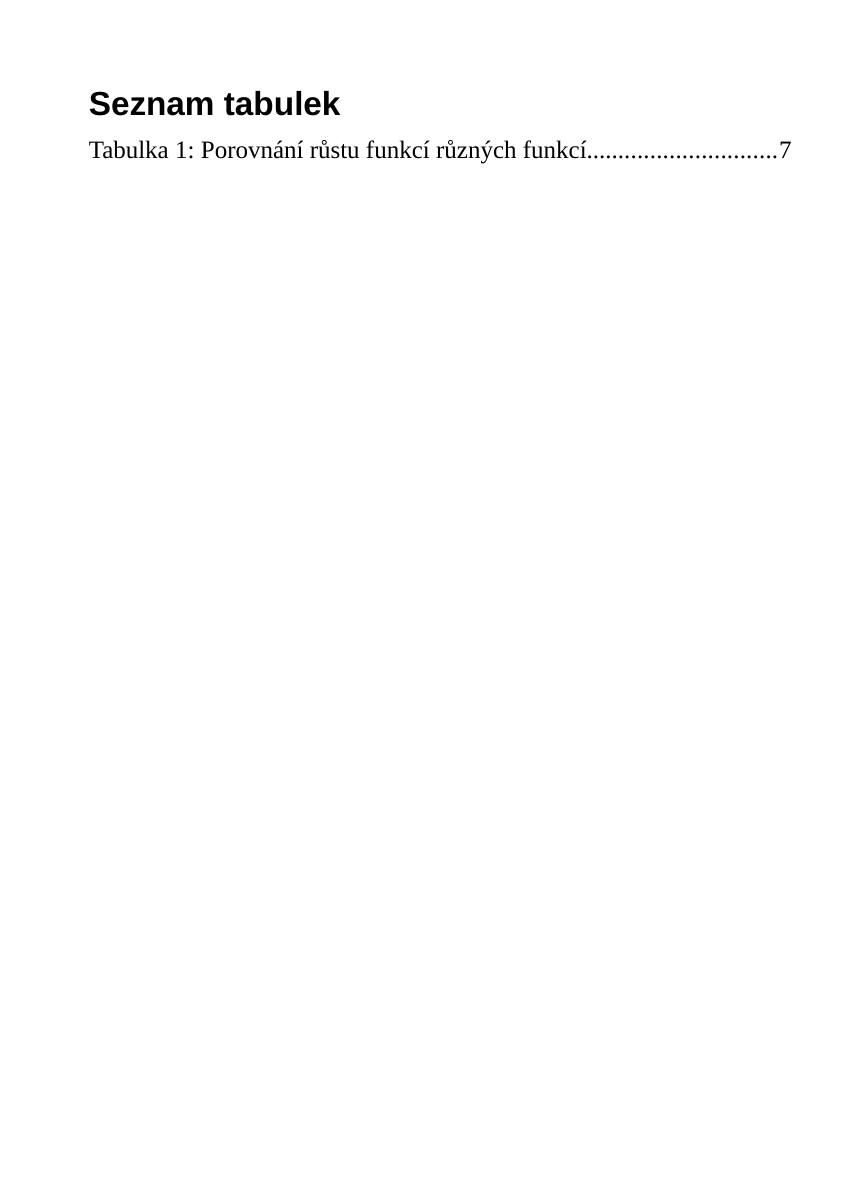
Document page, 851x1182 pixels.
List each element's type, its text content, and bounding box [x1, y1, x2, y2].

subtitle Seznam tabulek [88, 84, 791, 122]
text Tabulka 1: Porovnání růstu funkcí různých funkcí 7 [88, 135, 791, 164]
